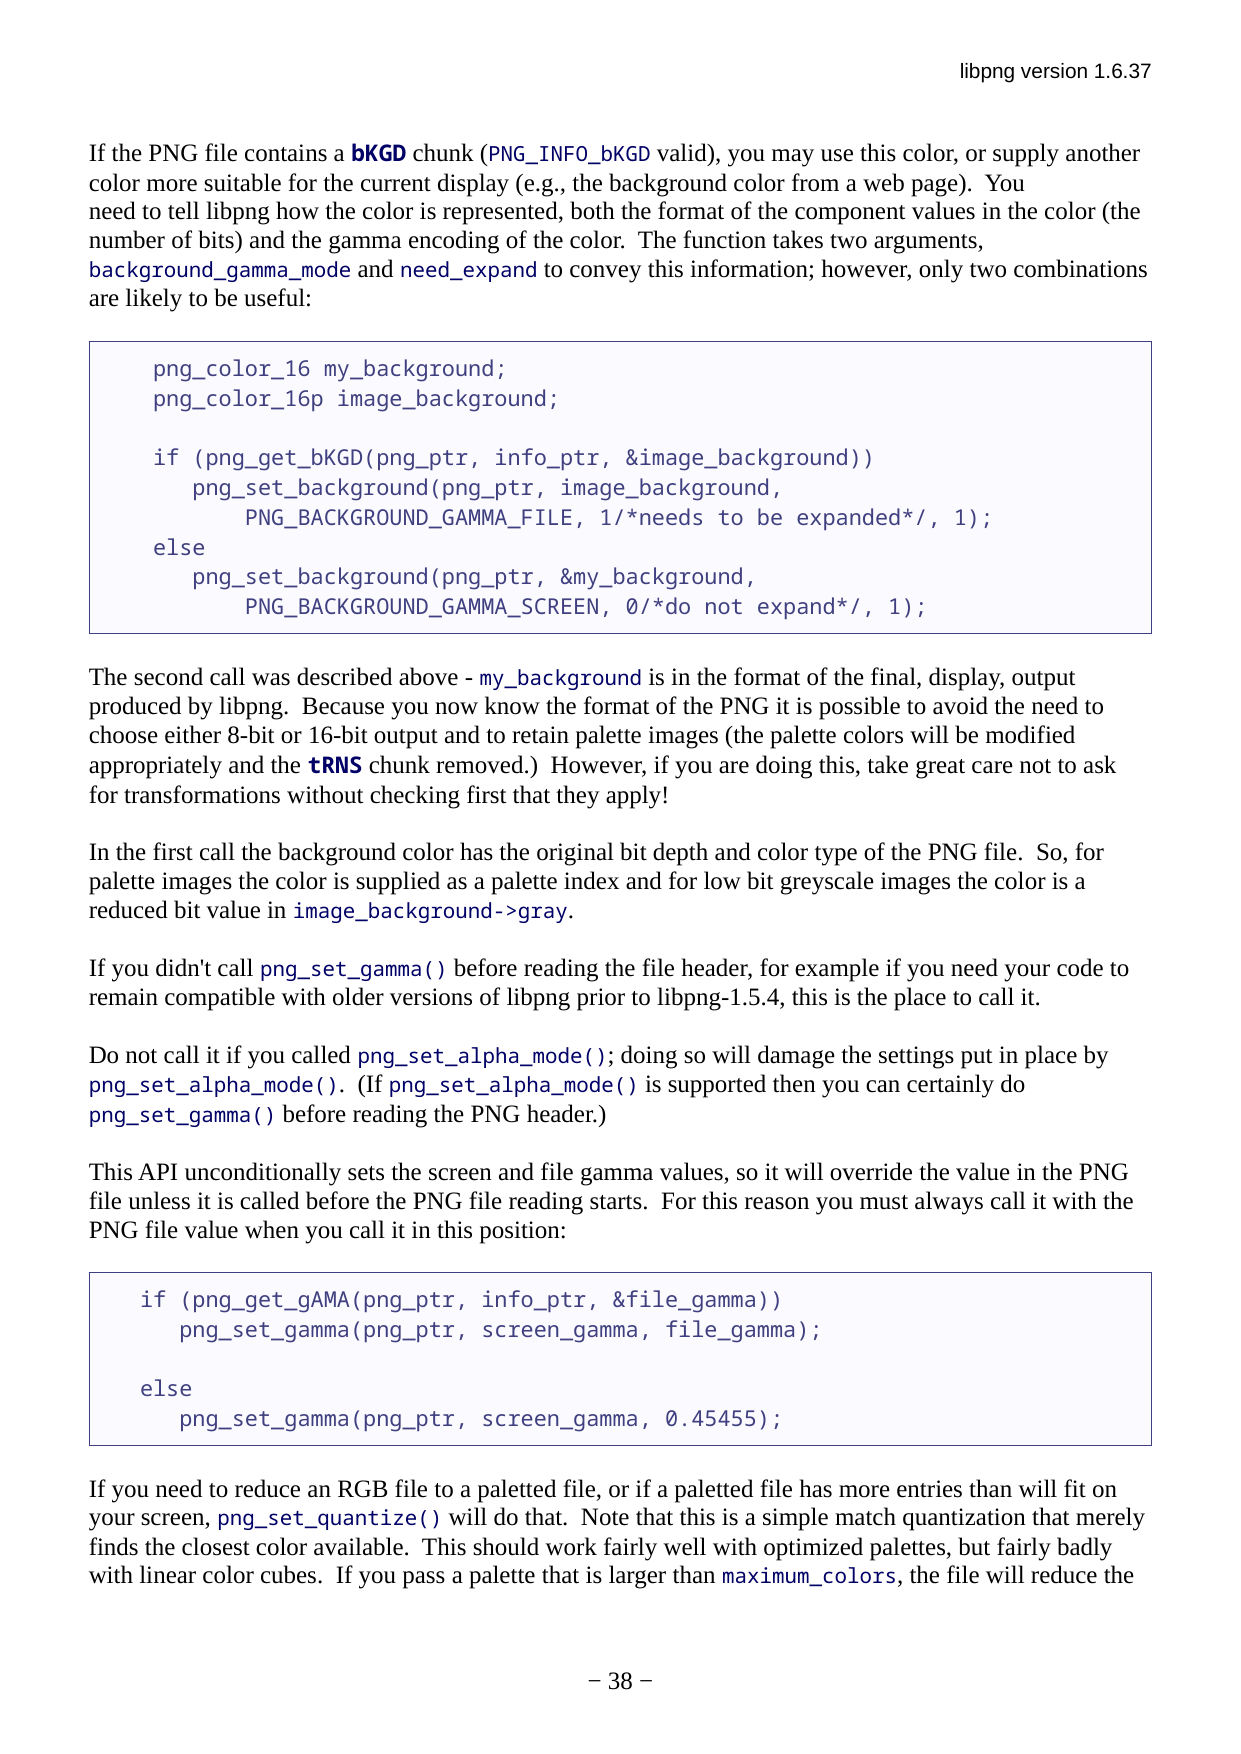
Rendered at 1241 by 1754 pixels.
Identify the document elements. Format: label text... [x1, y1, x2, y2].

text PNG_BACKGROUND_GAMMA_FILE, 1/*needs to be expanded*/, 1); [90, 490, 1151, 520]
text The second call was described above - my_background is in the format of the final, display, output produced by libpng. Because you now know the format of the PNG it is possible to avoid the need to choose either 8-bit or 16-bit output and to retain palette images (the palette colors will be modified appropriately and the tRNS chunk removed.) However, if you are doing this, take great care not to ask for transformations without checking first that they apply! [88, 662, 1152, 808]
text In the first call the background color has the original bit depth and color type of the PNG file. So, for palette images the color is supplied as a palette index and for low bit greyscale images the color is a reduced bit value in image_background->gray. [88, 837, 1152, 924]
text png_set_background(png_ptr, image_background, [90, 460, 1151, 490]
text PNG_BACKGROUND_GAMMA_SCREEN, 0/*do not expand*/, 1); [90, 579, 1151, 633]
text If you need to reduce an RGB file to a paletted file, or if a paletted file has more entries than will fit on your screen, png_set_quantize() will do that. Note that this is a simple match quantization that merely finds the closest color available. This should work fairly well with optimized palettes, but fairly badly with linear color cubes. If you pass a palette that is larger than maximum_colors, the file will reduce the [88, 1474, 1152, 1590]
text If the PNG file contains a bKGD chunk (PNG_INFO_bKGD valid), you may use this color, or supply another color more suitable for the current display (e.g., the background color from a web page). You [88, 136, 1152, 196]
text This API unconditionally sets the screen and file gamma values, so it will override the value in the PNG file unless it is called before the PNG file reading starts. For this reason you must always call it with the PNG file value when you call it in this position: [88, 1157, 1152, 1243]
text png_set_gamma(png_ptr, screen_gamma, 0.45455); [90, 1391, 1151, 1445]
text Do not call it if you called png_set_alpha_mode(); doing so will damage the settings put in place by png_set_alpha_mode(). (If png_set_alpha_mode() is supported then you can certainly do png_set_gamma() before reading the PNG header.) [88, 1040, 1152, 1128]
text else [90, 1362, 1151, 1391]
text png_color_16p image_background; [90, 371, 1151, 401]
text if (png_get_gAMA(png_ptr, info_ptr, &file_gamma)) [90, 1273, 1151, 1302]
text if (png_get_bKGD(png_ptr, info_ptr, &image_background)) [90, 430, 1151, 460]
text png_set_background(png_ptr, &my_background, [90, 549, 1151, 579]
text If you didn't call png_set_gamma() before reading the file header, for example if you need your code to remain compatible with older versions of libpng prior to libpng-1.5.4, this is the place to call it. [88, 953, 1152, 1011]
text need to tell libpng how the color is represented, both the format of the component values in the color (the number of bits) and the gamma encoding of the color. The function takes two arguments, background_gamma_mode and need_expand to convey this information; however, only two combinations are likely to be useful: [88, 196, 1152, 312]
text else [90, 520, 1151, 549]
text png_color_16 my_background; [90, 342, 1151, 371]
text png_set_gamma(png_ptr, screen_gamma, file_gamma); [90, 1302, 1151, 1332]
